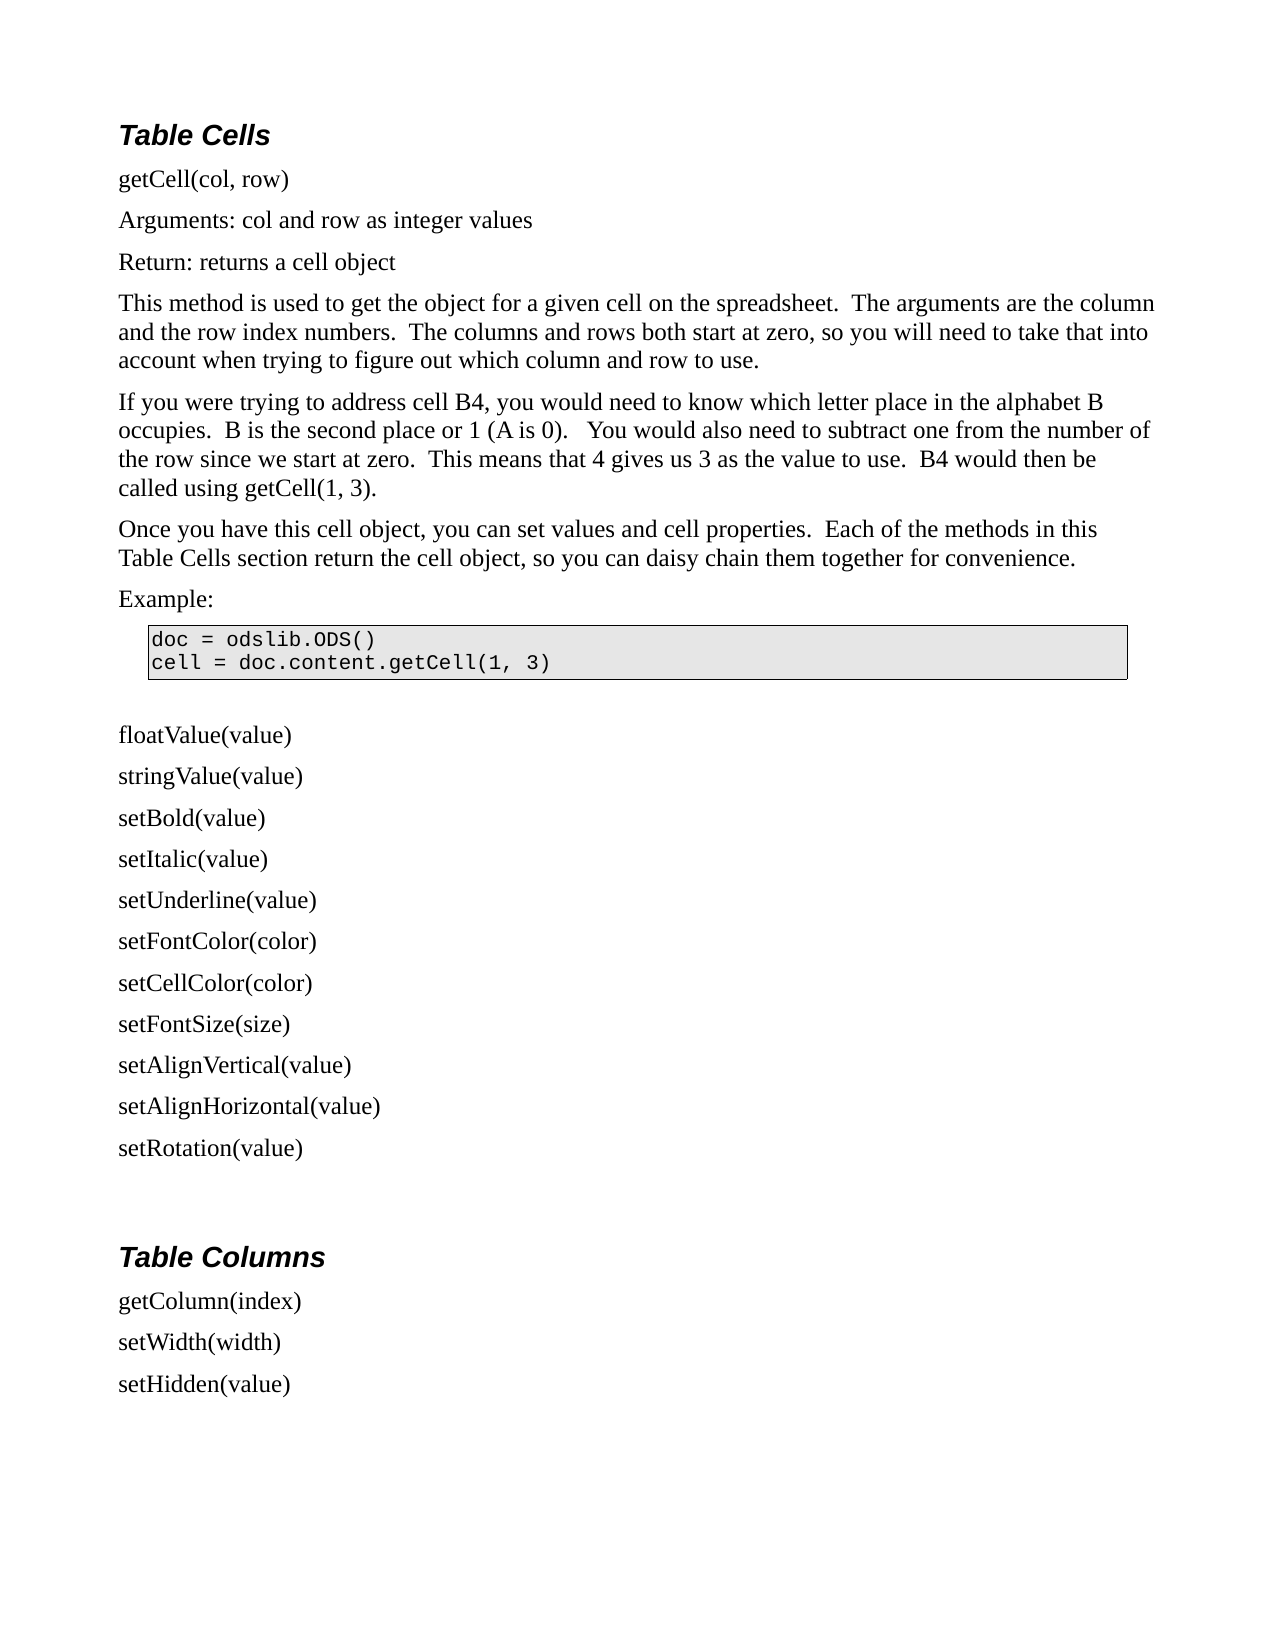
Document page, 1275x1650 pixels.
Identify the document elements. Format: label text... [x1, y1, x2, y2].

text setUnderline(value) [118, 885, 1157, 914]
text floatValue(value) [118, 720, 1157, 749]
text getCell(col, row) [118, 164, 1157, 193]
text setAlignHorizontal(value) [118, 1091, 1157, 1120]
text setFontSize(size) [118, 1009, 1157, 1038]
text setItalic(value) [118, 844, 1157, 873]
text This method is used to get the object for a given cell on the spreadsheet. The arguments are the column and the row index numbers. The columns and rows both start at zero, so you will need to take that into account when trying to figure out which column and row to use. [118, 288, 1157, 374]
text Return: returns a cell object [118, 247, 1157, 275]
text setAlignVertical(value) [118, 1050, 1157, 1079]
subtitle Table Cells [118, 118, 1157, 152]
text setHidden(value) [118, 1369, 1157, 1397]
text Once you have this cell object, you can set values and cell properties. Each of the methods in this Table Cells section return the cell object, so you can daisy chain them together for convenience. [118, 514, 1157, 572]
text cell = doc.content.getCell(1, 3) [149, 649, 1127, 679]
text setBold(value) [118, 803, 1157, 831]
text getColumn(index) [118, 1286, 1157, 1315]
text setFontColor(color) [118, 926, 1157, 955]
subtitle Table Columns [118, 1240, 1157, 1274]
text Arguments: col and row as integer values [118, 205, 1157, 234]
text doc = odslib.ODS() [149, 626, 1127, 649]
text If you were trying to address cell B4, you would need to know which letter place in the alphabet B occupies. B is the second place or 1 (A is 0). You would also need to subtract one from the number of the row since we start at zero. This means that 4 gives us 3 as the value to use. B4 would then be called using getCell(1, 3). [118, 387, 1157, 502]
text setCellColor(color) [118, 968, 1157, 996]
text stringValue(value) [118, 761, 1157, 790]
text setWidth(width) [118, 1327, 1157, 1356]
text setRotation(value) [118, 1133, 1157, 1161]
text Example: [118, 584, 1157, 613]
